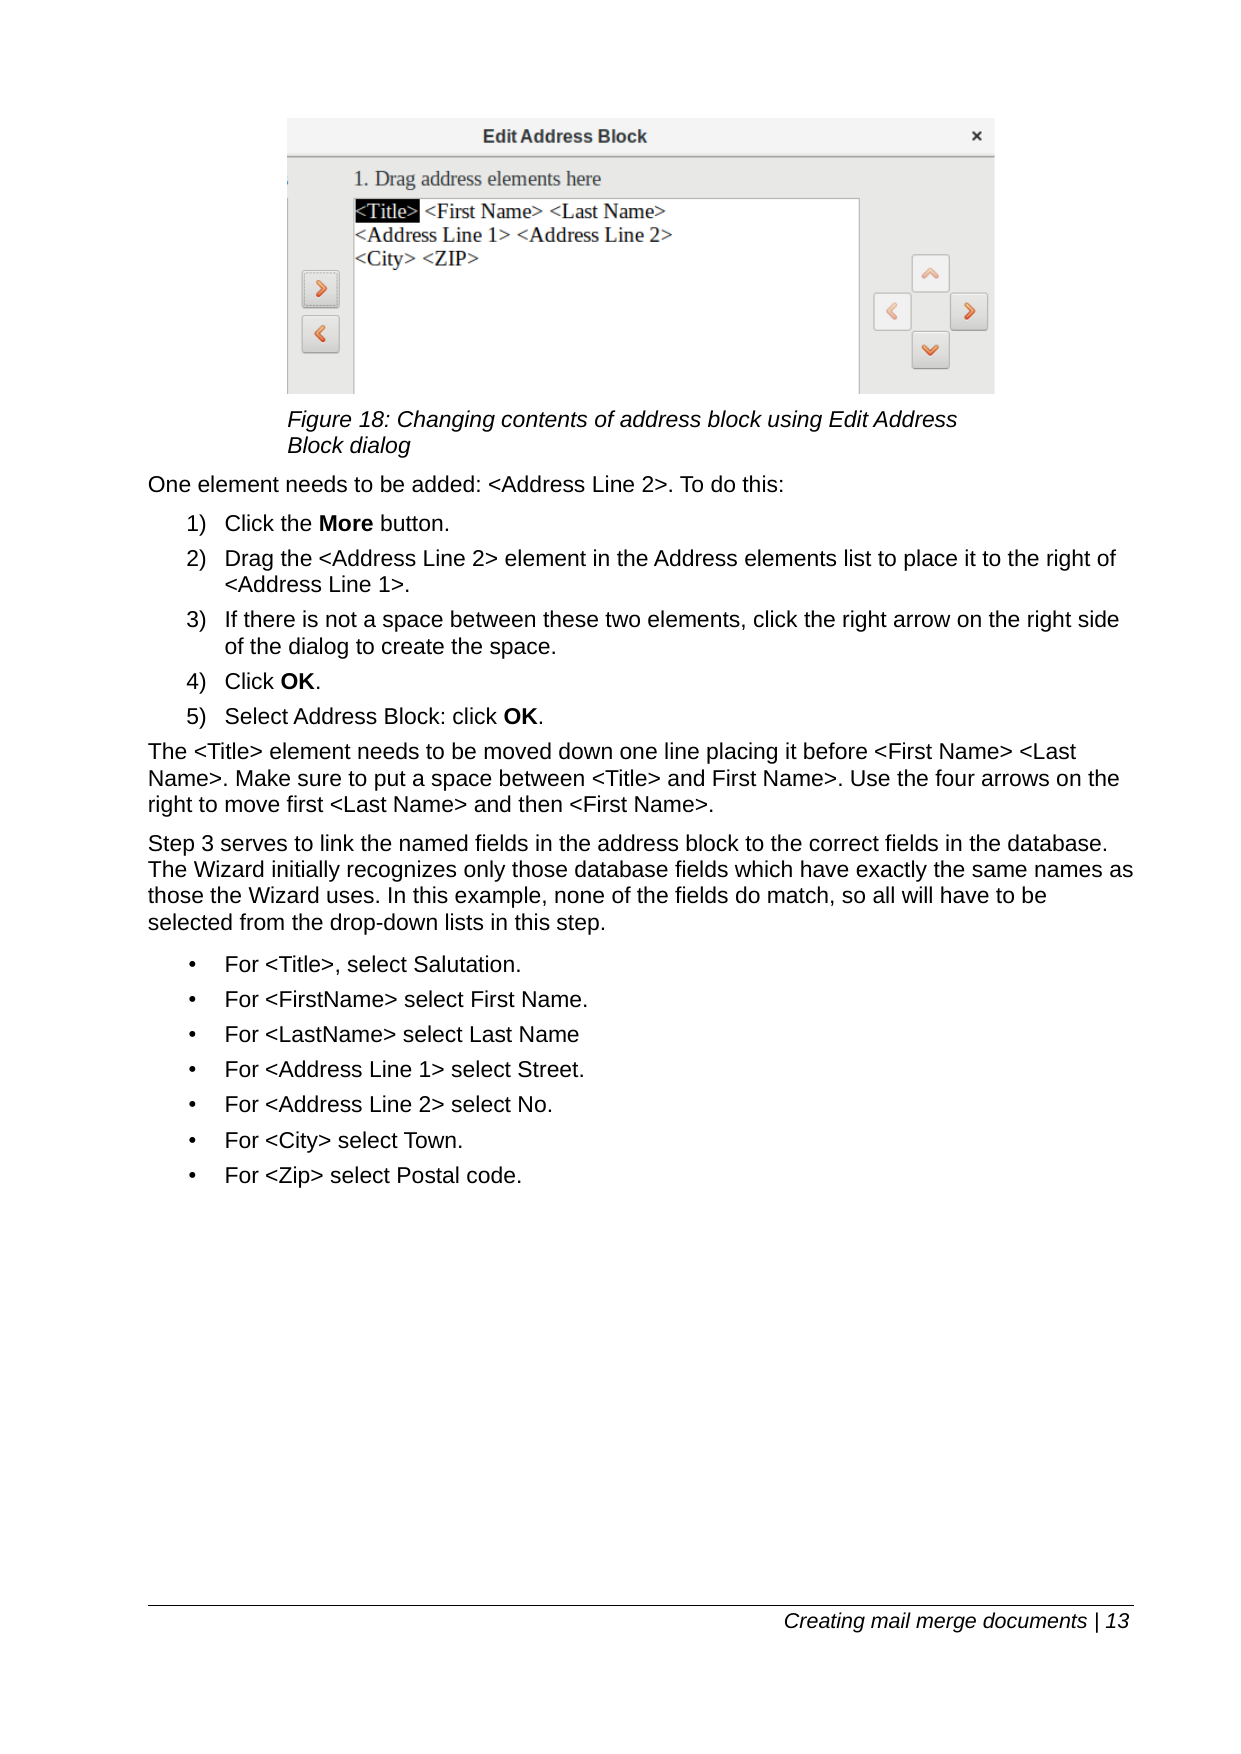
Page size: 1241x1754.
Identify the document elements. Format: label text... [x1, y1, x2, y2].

text Figure 18: Changing contents of address block using Edit Address Block dialog [287, 406, 994, 459]
list For <Address Line 1> select Street. [185, 1053, 1134, 1083]
list For <Address Line 2> select No. [185, 1088, 1134, 1118]
list If there is not a space between these two elements, click the right arrow on the right side of the dialog to create the space. [207, 606, 1134, 659]
list The <Title> element needs to be moved down one line placing it before <First Name> <Last Name>. Make sure to put a space between <Title> and First Name>. Use the four arrows on the right to move first <Last Name> and then <First Name>. [148, 738, 1134, 817]
list For <FirstName> select First Name. [185, 983, 1134, 1012]
list For <Zip> select Postal code. [185, 1159, 1134, 1191]
list For <Title>, select Salutation. [185, 948, 1134, 977]
list Click OK. [207, 668, 1134, 694]
list For <LastName> select Last Name [185, 1018, 1134, 1047]
list Click the More button. [207, 509, 1134, 536]
list Select Address Block: click OK. [207, 703, 1134, 729]
list For <City> select Town. [185, 1124, 1134, 1153]
list One element needs to be added: <Address Line 2>. To do this: [148, 471, 1134, 497]
picture [287, 118, 995, 394]
list Step 3 serves to link the named fields in the address block to the correct fields in the database. The Wizard initially recognizes only those database fields which have exactly the same names as those the Wizard uses. In this example, none of the fields do match, so all will have to be selected from the drop-down lists in this step. [148, 830, 1134, 935]
list Drag the <Address Line 2> element in the Address elements list to place it to the right of <Address Line 1>. [207, 545, 1134, 597]
